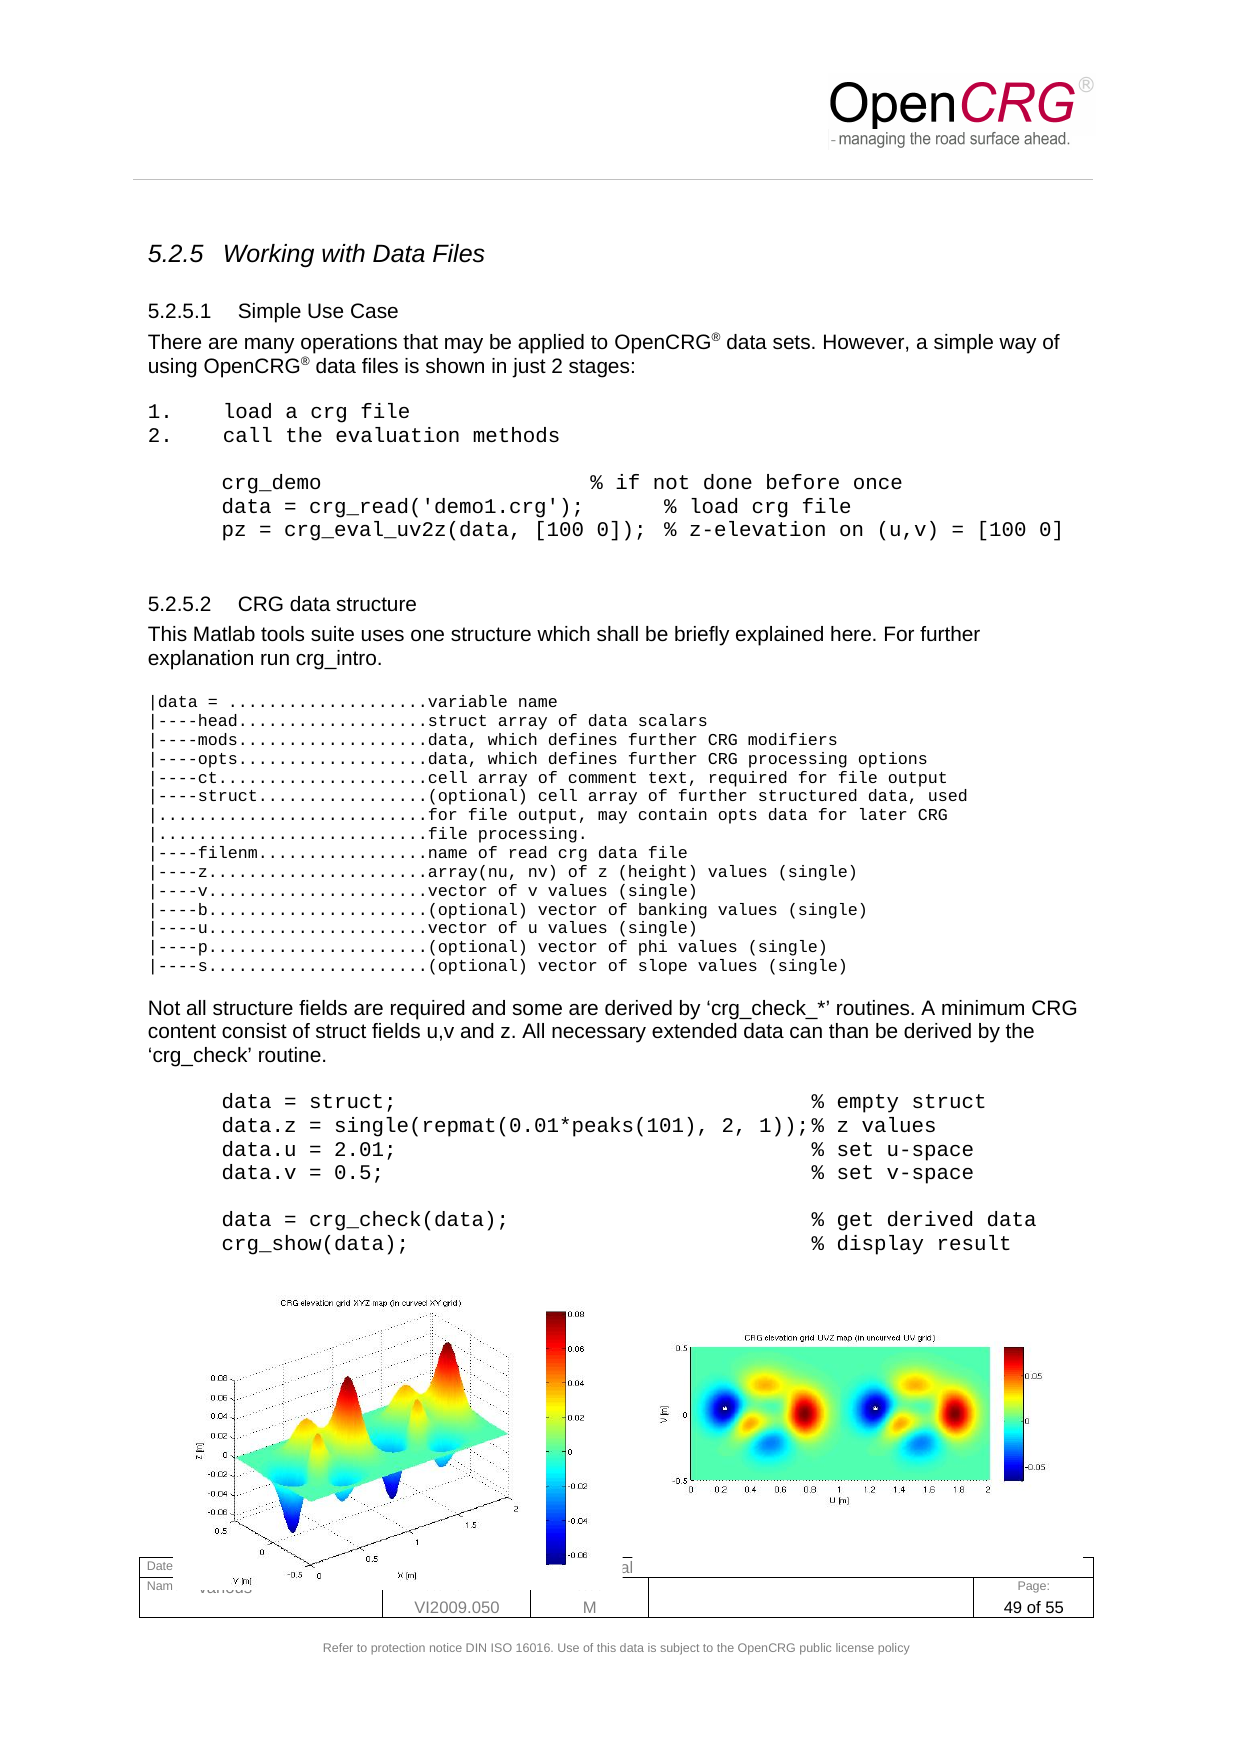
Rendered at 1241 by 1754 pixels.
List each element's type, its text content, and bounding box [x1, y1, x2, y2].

text data = crg_check(data); % get derived data [148, 1209, 1093, 1233]
subtitle Working with Data Files [148, 239, 1093, 268]
text |----z......................array(nu, nv) of z (height) values (single) [148, 863, 1093, 882]
picture [173, 1290, 623, 1590]
text data.z = single(repmat(0.01*peaks(101), 2, 1)); % z values [148, 1115, 1093, 1138]
text |----opts...................data, which defines further CRG processing options [148, 750, 1093, 769]
picture [632, 1272, 1082, 1573]
picture [828, 73, 1096, 150]
list call the evaluation methods [148, 425, 1093, 448]
text Not all structure fields are required and some are derived by ‘crg_check_*’ routines. A minimum CRG content consist of struct fields u,v and z. All necessary extended data can than be derived by the ‘crg_check’ routine. [148, 995, 1093, 1067]
list load a crg file [148, 401, 1093, 425]
text data = struct; % empty struct [148, 1091, 1093, 1115]
text |----p......................(optional) vector of phi values (single) [148, 939, 1093, 958]
text |----head...................struct array of data scalars [148, 713, 1093, 731]
text |----ct.....................cell array of comment text, required for file output [148, 769, 1093, 788]
text |----b......................(optional) vector of banking values (single) |----u......................vector of u values (single) [148, 901, 1093, 939]
text |...........................file processing. [148, 826, 1093, 844]
subtitle CRG data structure [148, 592, 1093, 616]
text data.v = 0.5; % set v-space [148, 1162, 1093, 1186]
text There are many operations that may be applied to OpenCRG® data sets. However, a simple way of using OpenCRG® data files is shown in just 2 stages: [148, 329, 1093, 377]
text pz = crg_eval_uv2z(data, [100 0]); % z-elevation on (u,v) = [100 0] [148, 519, 1093, 543]
text data.u = 2.01; % set u-space [148, 1138, 1093, 1162]
subtitle Simple Use Case [148, 299, 1093, 323]
text This Matlab tools suite uses one structure which shall be briefly explained here. For further explanation run crg_intro. [148, 622, 1093, 670]
text |----s......................(optional) vector of slope values (single) [148, 958, 1093, 977]
text |data = ....................variable name [148, 694, 1093, 713]
text |----filenm.................name of read crg data file [148, 844, 1093, 863]
text data = crg_read('demo1.crg'); % load crg file [148, 496, 1093, 519]
text |----struct.................(optional) cell array of further structured data, used [148, 788, 1093, 807]
text |----v......................vector of v values (single) [148, 882, 1093, 901]
text |...........................for file output, may contain opts data for later CRG [148, 807, 1093, 826]
text crg_demo % if not done before once [148, 472, 1093, 496]
text crg_show(data); % display result [148, 1233, 1093, 1257]
text |----mods...................data, which defines further CRG modifiers [148, 731, 1093, 750]
